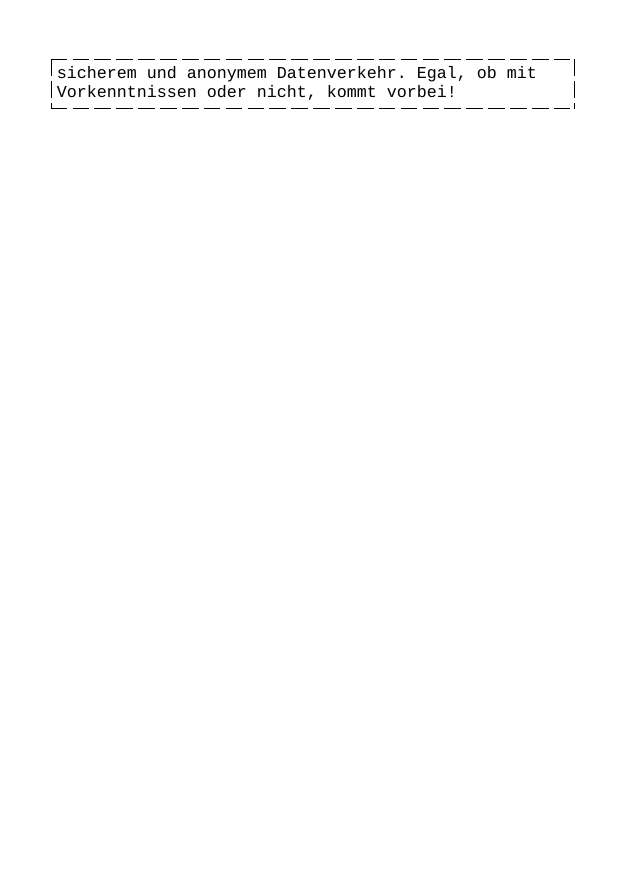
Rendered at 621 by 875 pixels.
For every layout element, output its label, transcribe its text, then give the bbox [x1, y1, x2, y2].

table_cell sicherem und anonymem Datenverkehr. Egal, ob mit Vorkenntnissen oder nicht, kommt vorbei! [51, 59, 574, 108]
